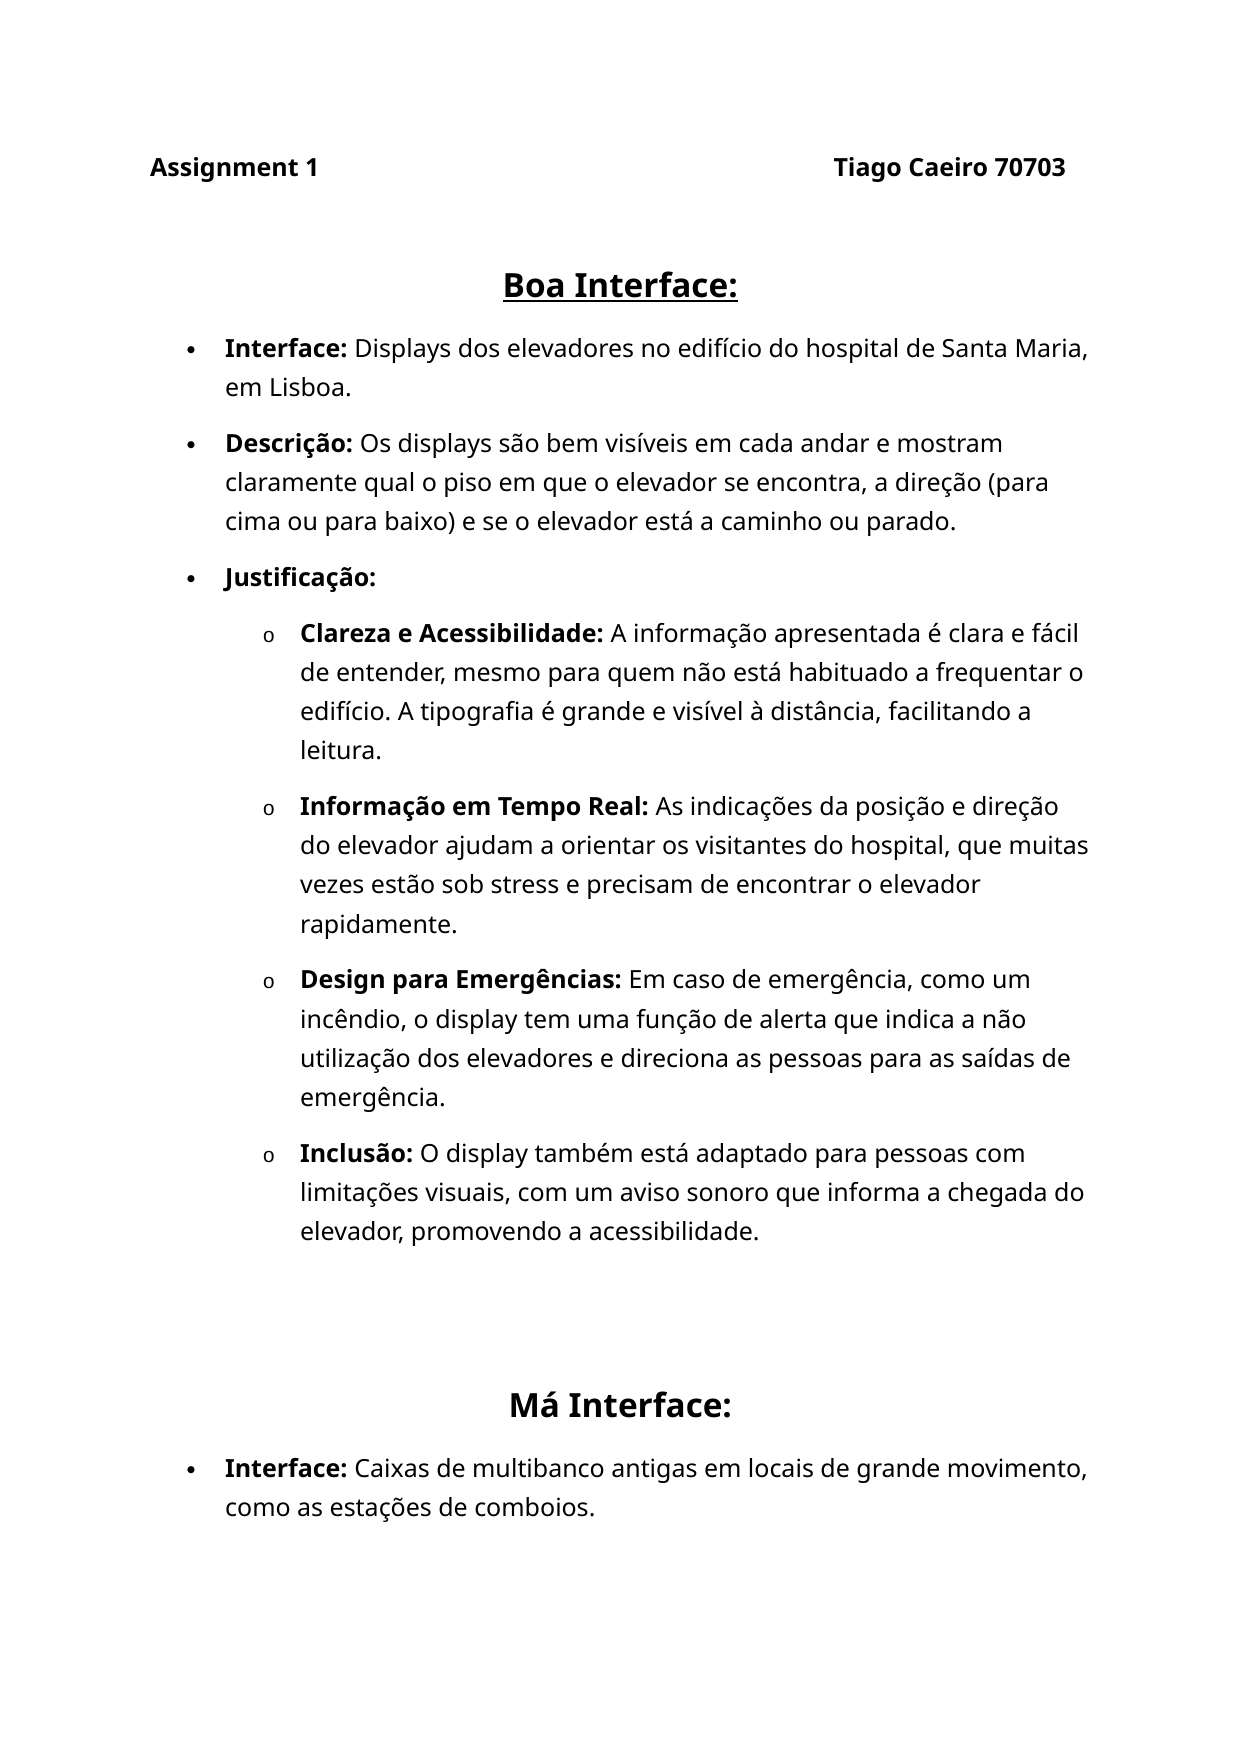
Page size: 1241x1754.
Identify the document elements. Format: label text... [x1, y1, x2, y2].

list Descrição: Os displays são bem visíveis em cada andar e mostram claramente qual o piso em que o elevador se encontra, a direção (para cima ou para baixo) e se o elevador está a caminho ou parado. [187, 426, 1090, 538]
text Boa Interface: [150, 262, 1090, 307]
text Má Interface: [150, 1381, 1090, 1427]
text Assignment 1 Tiago Caeiro 70703 [150, 150, 1090, 184]
list Informação em Tempo Real: As indicações da posição e direção do elevador ajudam a orientar os visitantes do hospital, que muitas vezes estão sob stress e precisam de encontrar o elevador rapidamente. [262, 789, 1090, 940]
list Interface: Caixas de multibanco antigas em locais de grande movimento, como as estações de comboios. [187, 1450, 1090, 1523]
list Justificação: [187, 560, 1090, 594]
list Clareza e Acessibilidade: A informação apresentada é clara e fácil de entender, mesmo para quem não está habituado a frequentar o edifício. A tipografia é grande e visível à distância, facilitando a leitura. [262, 616, 1090, 767]
list Inclusão: O display também está adaptado para pessoas com limitações visuais, com um aviso sonoro que informa a chegada do elevador, promovendo a acessibilidade. [262, 1136, 1090, 1248]
list Design para Emergências: Em caso de emergência, como um incêndio, o display tem uma função de alerta que indica a não utilização dos elevadores e direciona as pessoas para as saídas de emergência. [262, 962, 1090, 1114]
list Interface: Displays dos elevadores no edifício do hospital de Santa Maria, em Lisboa. [187, 331, 1090, 404]
